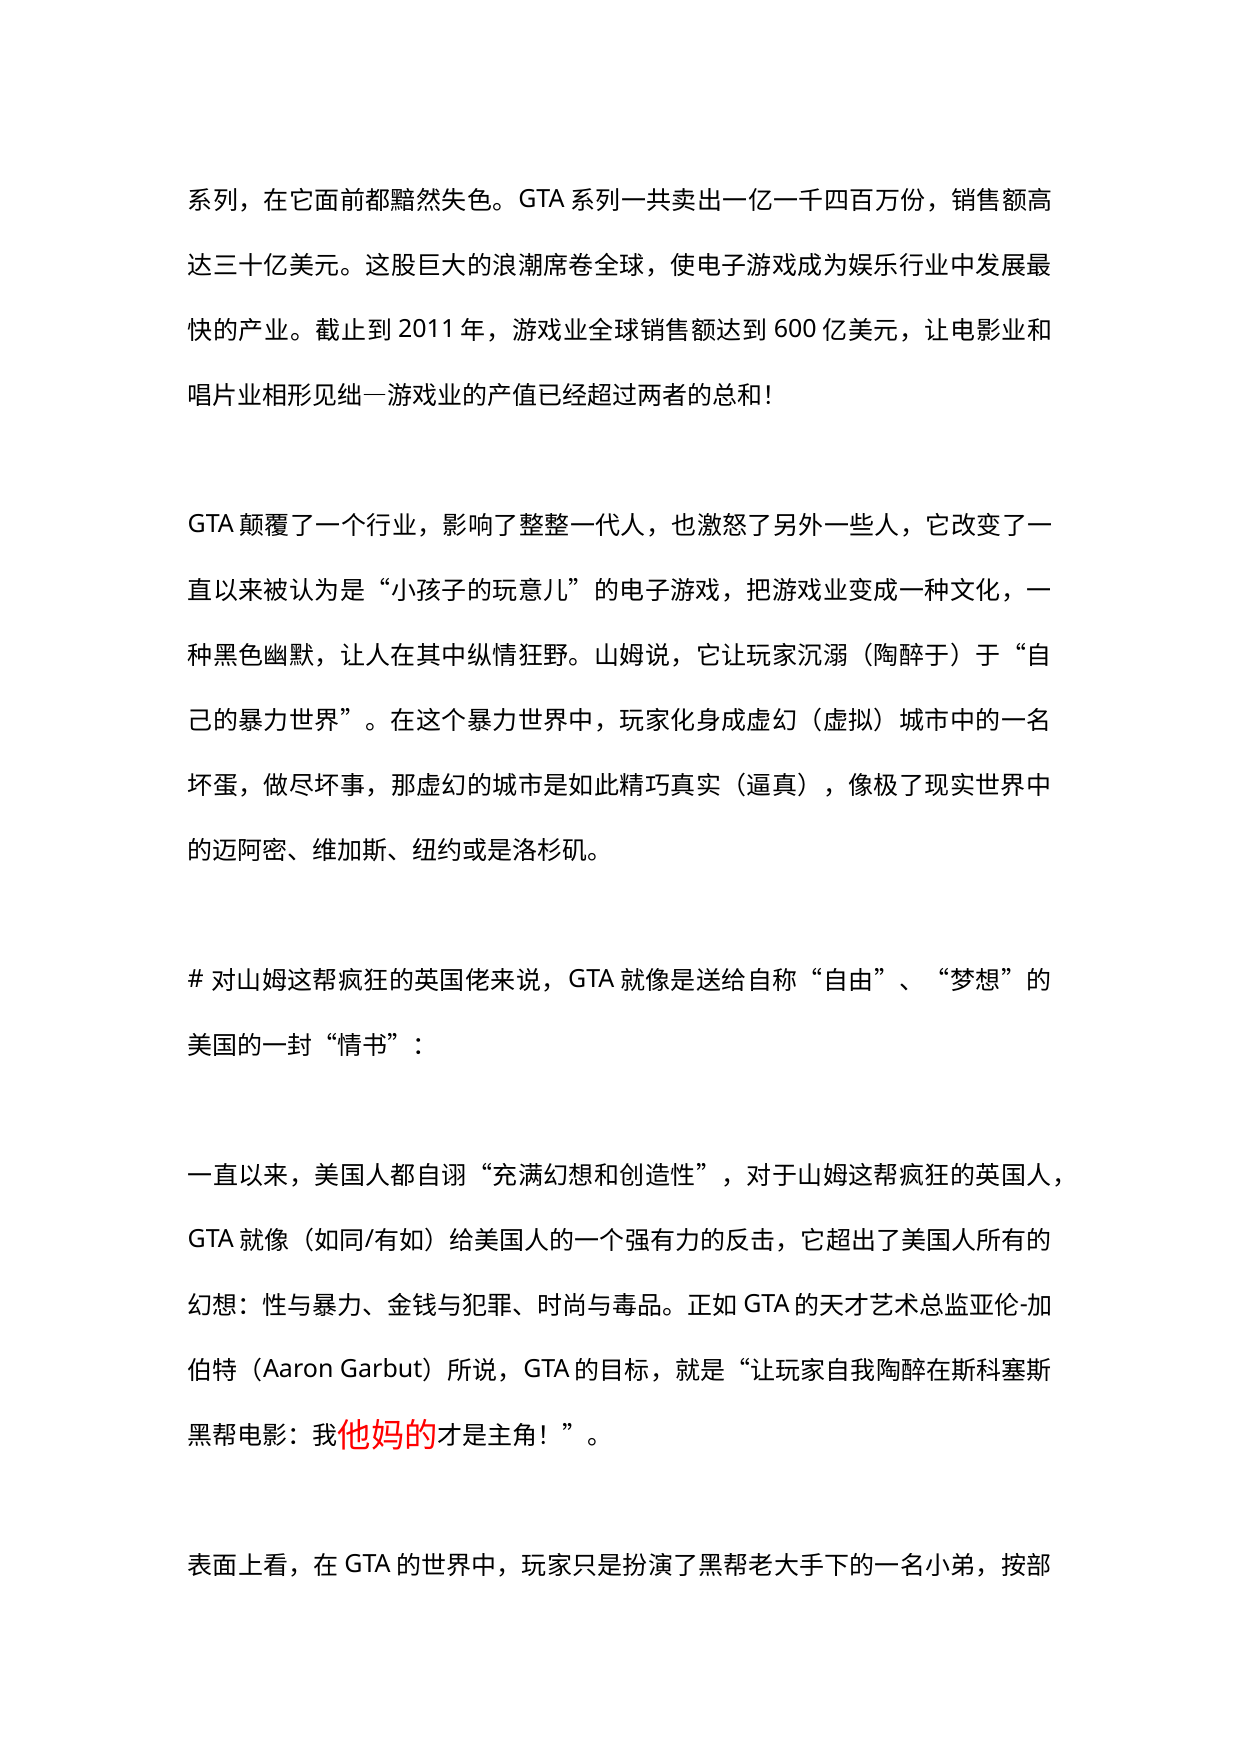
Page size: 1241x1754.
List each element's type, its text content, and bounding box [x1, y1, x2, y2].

text 系列，在它面前都黯然失色。GTA系列一共卖出一亿一千四百万份，销售额高达三十亿美元。这股巨大的浪潮席卷全球，使电子游戏成为娱乐行业中发展最快的产业。截止到2011年，游戏业全球销售额达到600亿美元，让电影业和唱片业相形见绌—游戏业的产值已经超过两者的总和！ [187, 162, 1053, 422]
text 表面上看，在GTA的世界中，玩家只是扮演了黑帮老大手下的一名小弟，按部就班的去完成一连串的黑帮任务：打压敌对势力、盗窃车辆、交易毒品。但实际上，玩家在游戏中没有任何限制。GTA是一个庞大到让人流连忘返的开放世界，玩家可以尽情的去探索，不用费心冲击高分，也没有什么公主让你去营救。玩家们只需（快乐的）在枪口下夺过一辆十八轮的大型拖车，好了，尽情撒野吧！把电台音量调到最大，把油门轰到底，然后驾驶着拖车把行人撞飞、把路灯撞烂：一切挡路的东西都撞到一边！玩家还可以在游戏中找妓女玩乐，甚至可以杀死警察！这就是为何GTA会如此饱受争议，人们认为它的犯罪暗示太过强烈。 [187, 1527, 1053, 1592]
text GTA颠覆了一个行业，影响了整整一代人，也激怒了另外一些人，它改变了一直以来被认为是“小孩子的玩意儿”的电子游戏，把游戏业变成一种文化，一种黑色幽默，让人在其中纵情狂野。山姆说，它让玩家沉溺（陶醉于）于“自己的暴力世界”。在这个暴力世界中，玩家化身成虚幻（虚拟）城市中的一名坏蛋，做尽坏事，那虚幻的城市是如此精巧真实（逼真），像极了现实世界中的迈阿密、维加斯、纽约或是洛杉矶。 [187, 487, 1053, 877]
text # 对山姆这帮疯狂的英国佬来说，GTA就像是送给自称“自由”、“梦想”的美国的一封“情书”： [187, 942, 1053, 1072]
text 一直以来，美国人都自诩“充满幻想和创造性”，对于山姆这帮疯狂的英国人，GTA就像（如同/有如）给美国人的一个强有力的反击，它超出了美国人所有的幻想：性与暴力、金钱与犯罪、时尚与毒品。正如GTA的天才艺术总监亚伦-加伯特（Aaron Garbut）所说，GTA的目标，就是“让玩家自我陶醉在斯科塞斯黑帮电影：我他妈的才是主角！”。 [187, 1137, 1053, 1462]
